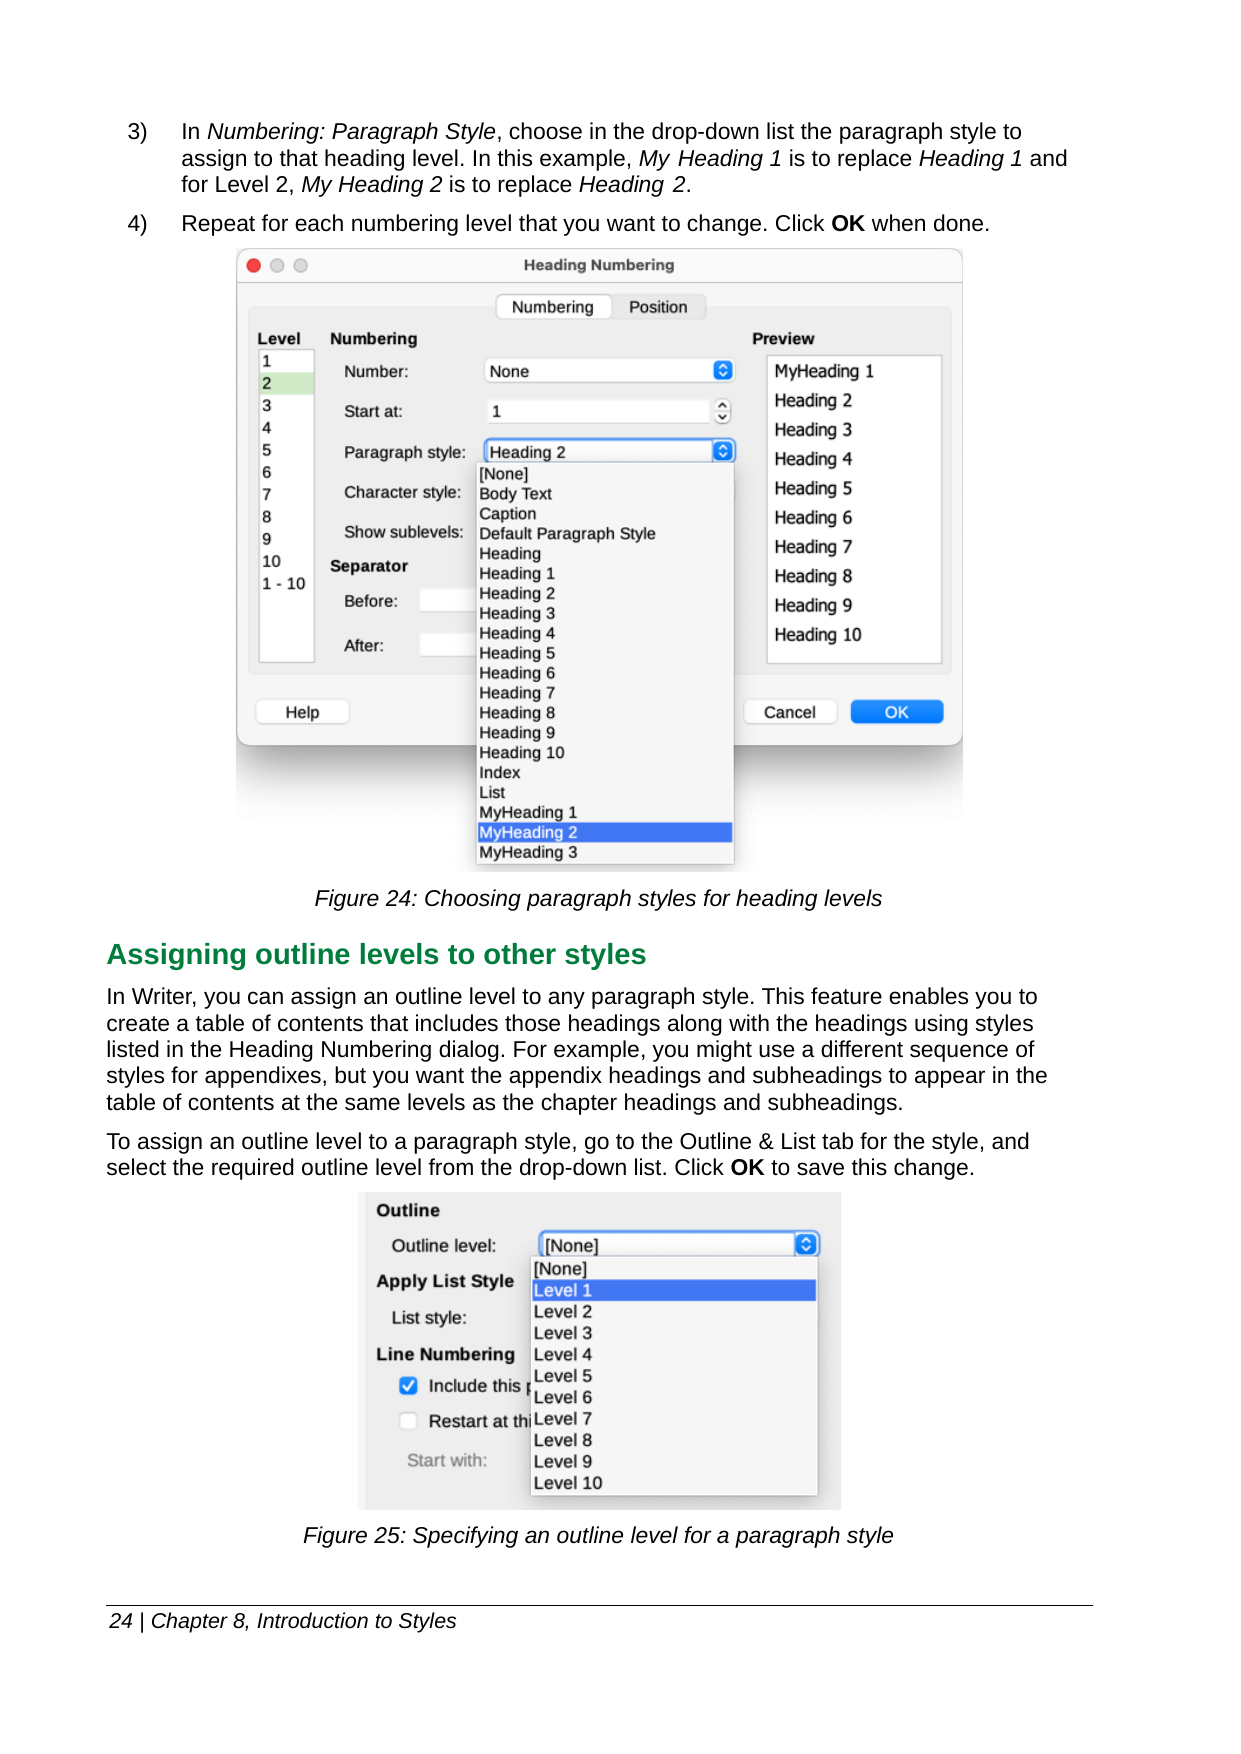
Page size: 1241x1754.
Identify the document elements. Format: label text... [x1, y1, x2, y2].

text In Writer, you can assign an outline level to any paragraph style. This feature enables you to create a table of contents that includes those headings along with the headings using styles listed in the Heading Numbering dialog. For example, you might use a different sequence of styles for appendixes, but you want the appendix headings and subheadings to appear in the table of contents at the same levels as the chapter headings and subheadings. [106, 983, 1093, 1115]
text Figure 25: Specifying an outline level for a paragraph style [285, 1522, 914, 1548]
text Figure 24: Choosing paragraph styles for heading levels [236, 884, 963, 911]
text To assign an outline level to a paragraph style, go to the Outline & List tab for the style, and select the required outline level from the drop-down list. Click OK to save this change. [106, 1128, 1093, 1180]
picture [235, 248, 963, 872]
picture [357, 1192, 842, 1510]
subtitle Assigning outline levels to other styles [106, 937, 1093, 971]
list Repeat for each numbering level that you want to change. Click OK when done. [148, 210, 1093, 236]
list In Numbering: Paragraph Style, choose in the drop-down list the paragraph style to assign to that heading level. In this example, My Heading 1 is to replace Heading 1 and for Level 2, My Heading 2 is to replace Heading 2. [148, 118, 1093, 197]
